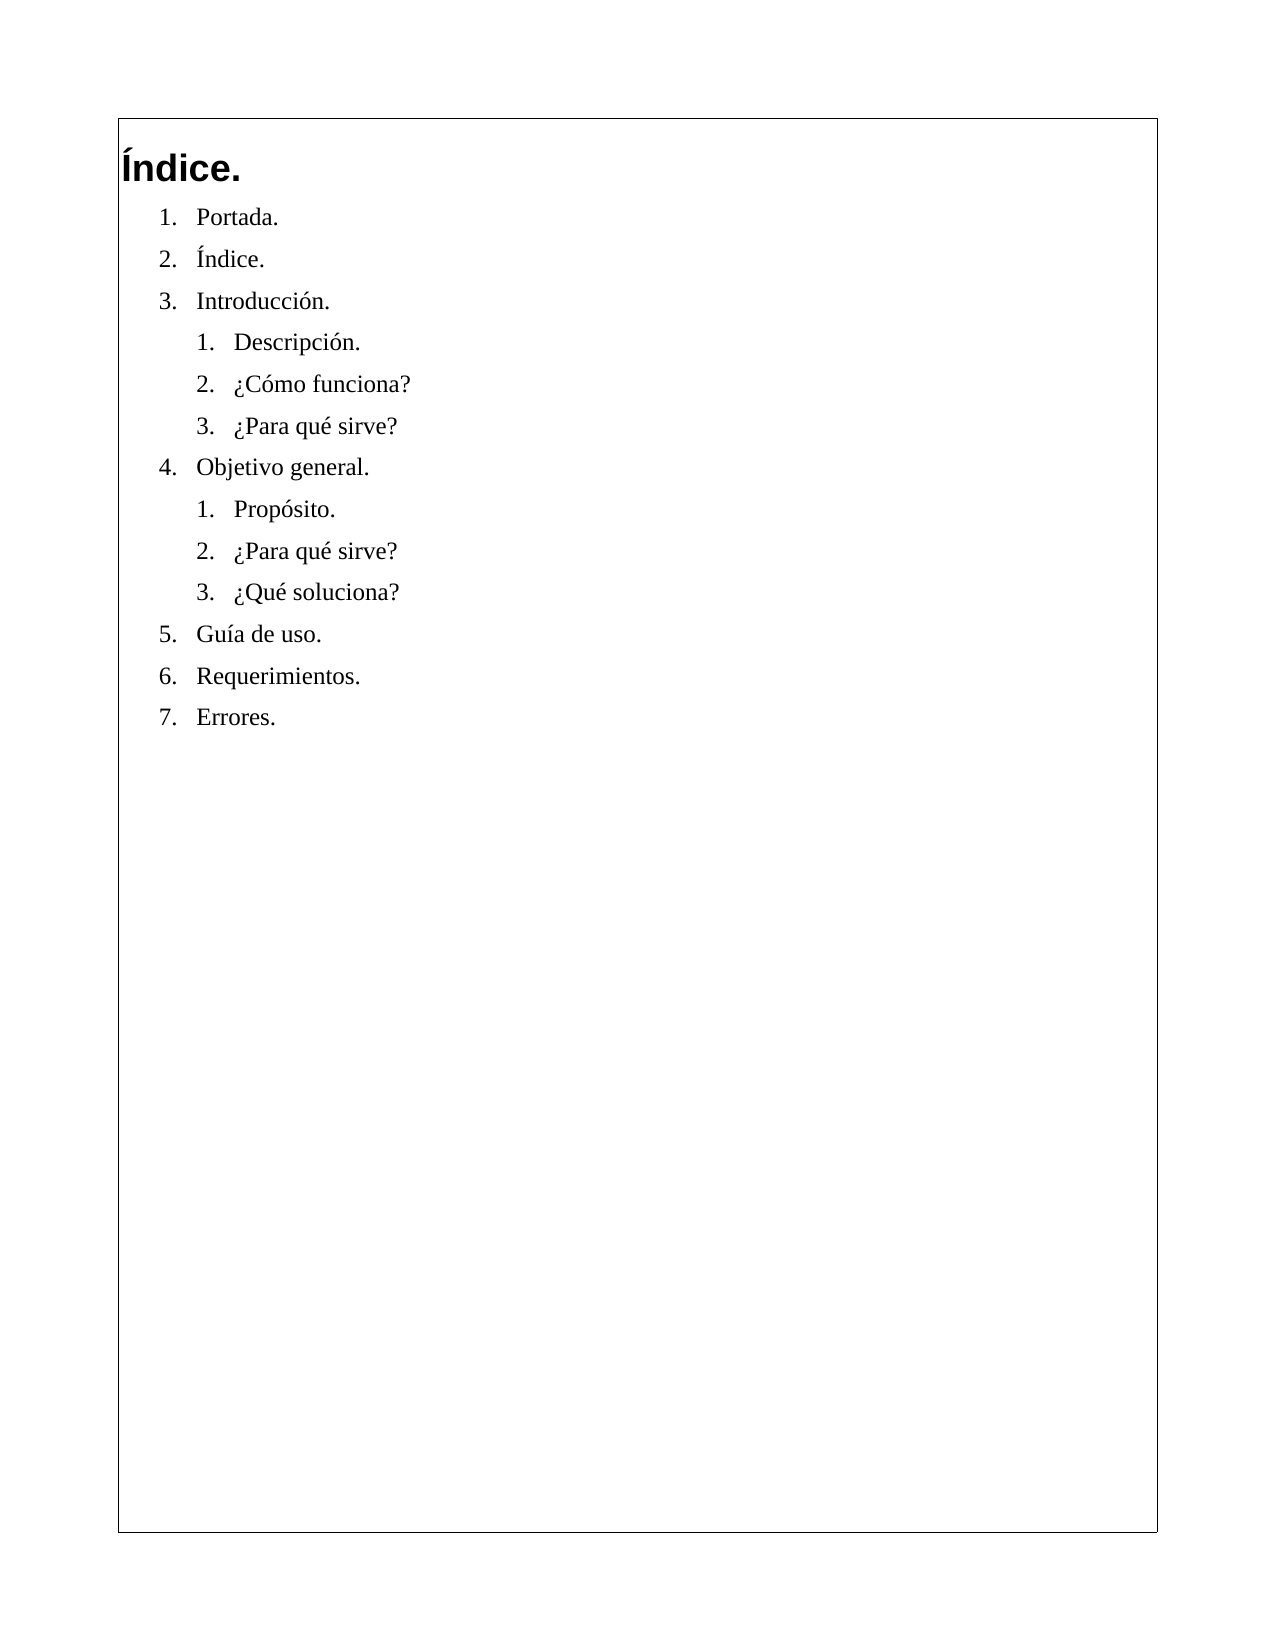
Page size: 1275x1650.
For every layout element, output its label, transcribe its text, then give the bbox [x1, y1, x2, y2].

subtitle Requerimientos. [159, 661, 1154, 689]
subtitle ¿Qué soluciona? [196, 577, 1154, 606]
subtitle Propósito. [196, 494, 1154, 523]
subtitle Índice. [121, 146, 1154, 190]
subtitle Errores. [159, 702, 1154, 731]
subtitle ¿Cómo funciona? [196, 369, 1154, 398]
subtitle Índice. [159, 244, 1154, 273]
subtitle Guía de uso. [159, 619, 1154, 648]
subtitle Portada. [159, 202, 1154, 231]
subtitle ¿Para qué sirve? [196, 411, 1154, 439]
subtitle ¿Para qué sirve? [196, 536, 1154, 564]
subtitle Introducción. [159, 286, 1154, 314]
subtitle Descripción. [196, 327, 1154, 356]
subtitle Objetivo general. [159, 452, 1154, 481]
